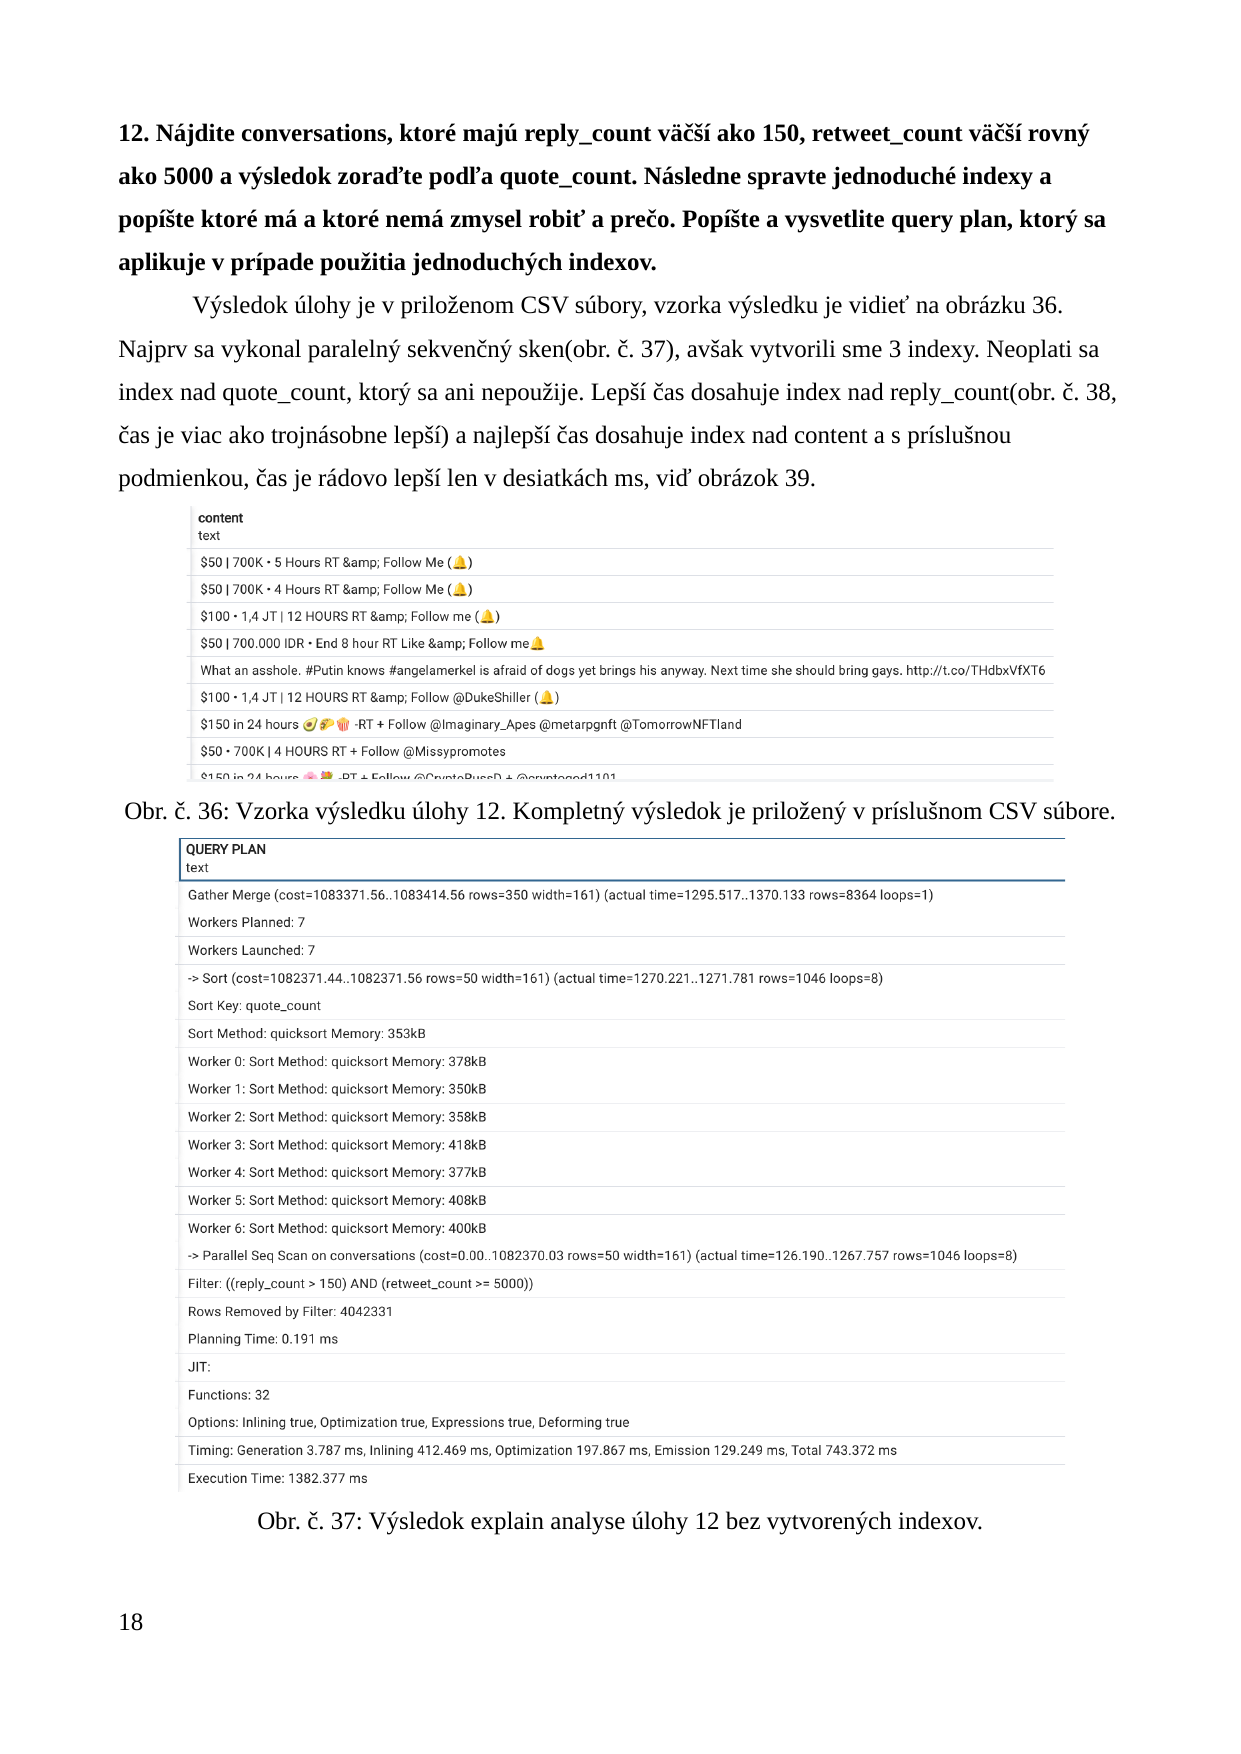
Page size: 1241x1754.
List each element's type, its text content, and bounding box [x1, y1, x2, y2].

text Obr. č. 36: Vzorka výsledku úlohy 12. Kompletný výsledok je priložený v príslušnom CSV súbore. [118, 796, 1122, 824]
picture [175, 838, 1066, 1492]
text aplikuje v prípade použitia jednoduchých indexov. [118, 247, 1122, 276]
text 12. Nájdite conversations, ktoré majú reply_count väčší ako 150, retweet_count väčší rovný [118, 118, 1122, 147]
text Obr. č. 37: Výsledok explain analyse úlohy 12 bez vytvorených indexov. [118, 1506, 1122, 1535]
text popíšte ktoré má a ktoré nemá zmysel robiť a prečo. Popíšte a vysvetlite query plan, ktorý sa [118, 204, 1122, 233]
picture [186, 506, 1054, 782]
text Výsledok úlohy je v priloženom CSV súbory, vzorka výsledku je vidieť na obrázku 36. Najprv sa vykonal paralelný sekvenčný sken(obr. č. 37), avšak vytvorili sme 3 indexy. Neoplati sa index nad quote_count, ktorý sa ani nepoužije. Lepší čas dosahuje index nad reply_count(obr. č. 38, čas je viac ako trojnásobne lepší) a najlepší čas dosahuje index nad content a s príslušnou podmienkou, čas je rádovo lepší len v desiatkách ms, viď obrázok 39. [118, 291, 1122, 492]
text ako 5000 a výsledok zoraďte podľa quote_count. Následne spravte jednoduché indexy a [118, 161, 1122, 190]
